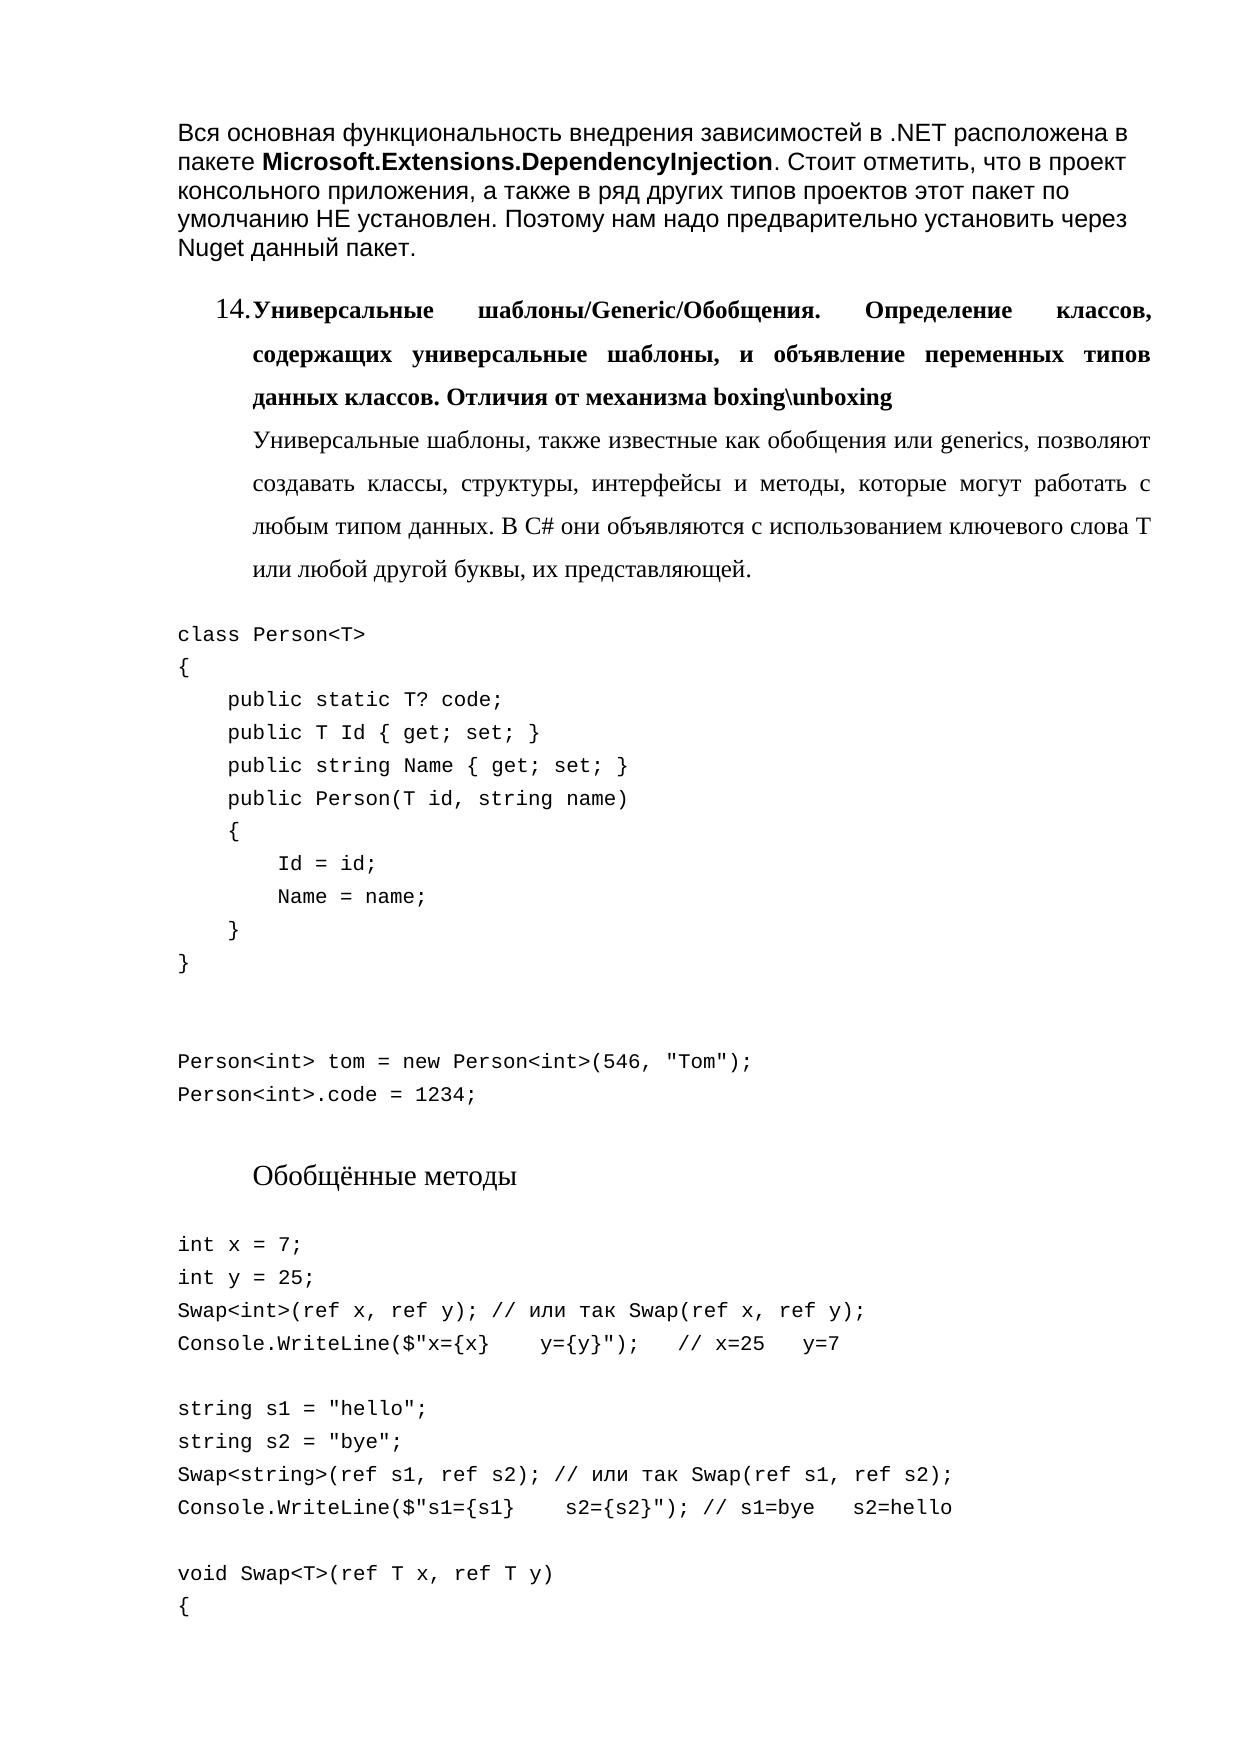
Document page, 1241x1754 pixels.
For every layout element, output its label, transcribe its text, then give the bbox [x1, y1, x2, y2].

text class Person<T> [177, 614, 1152, 647]
text Console.WriteLine($"x={x} y={y}"); // x=25 y=7 [177, 1324, 1152, 1356]
text { [177, 811, 1152, 844]
text public Person(T id, string name) [177, 778, 1152, 811]
text Swap<int>(ref x, ref y); // или так Swap(ref x, ref y); [177, 1291, 1152, 1324]
text Вся основная функциональность внедрения зависимостей в .NET расположена в пакете Microsoft.Extensions.DependencyInjection. Стоит отметить, что в проект консольного приложения, а также в ряд других типов проектов этот пакет по умолчанию НЕ установлен. Поэтому нам надо предварительно установить через Nuget данный пакет. [177, 118, 1152, 262]
text public string Name { get; set; } [177, 746, 1152, 778]
list Универсальные шаблоны, также известные как обобщения или generics, позволяют создавать классы, структуры, интерфейсы и методы, которые могут работать с любым типом данных. В C# они объявляются с использованием ключевого слова T или любой другой буквы, их представляющей. [252, 425, 1152, 583]
text string s2 = "bye"; [177, 1422, 1152, 1455]
text int y = 25; [177, 1258, 1152, 1291]
text void Swap<T>(ref T x, ref T y) [177, 1553, 1152, 1586]
text Person<int>.code = 1234; [177, 1075, 1152, 1108]
text { [177, 647, 1152, 680]
text string s1 = "hello"; [177, 1389, 1152, 1422]
list Обобщённые методы [252, 1158, 1152, 1192]
text { [177, 1586, 1152, 1619]
text public static T? code; [177, 680, 1152, 713]
text Person<int> tom = new Person<int>(546, "Tom"); [177, 1042, 1152, 1075]
text Id = id; [177, 844, 1152, 877]
text public T Id { get; set; } [177, 713, 1152, 746]
text Name = name; [177, 877, 1152, 910]
text } [177, 942, 1152, 975]
text } [177, 910, 1152, 942]
text Swap<string>(ref s1, ref s2); // или так Swap(ref s1, ref s2); [177, 1455, 1152, 1488]
text int x = 7; [177, 1225, 1152, 1258]
list Универсальные шаблоны/Generic/Обобщения. Определение классов, содержащих универсальные шаблоны, и объявление переменных типов данных классов. Отличия от механизма boxing\unboxing [215, 291, 1152, 411]
text Console.WriteLine($"s1={s1} s2={s2}"); // s1=bye s2=hello [177, 1488, 1152, 1521]
